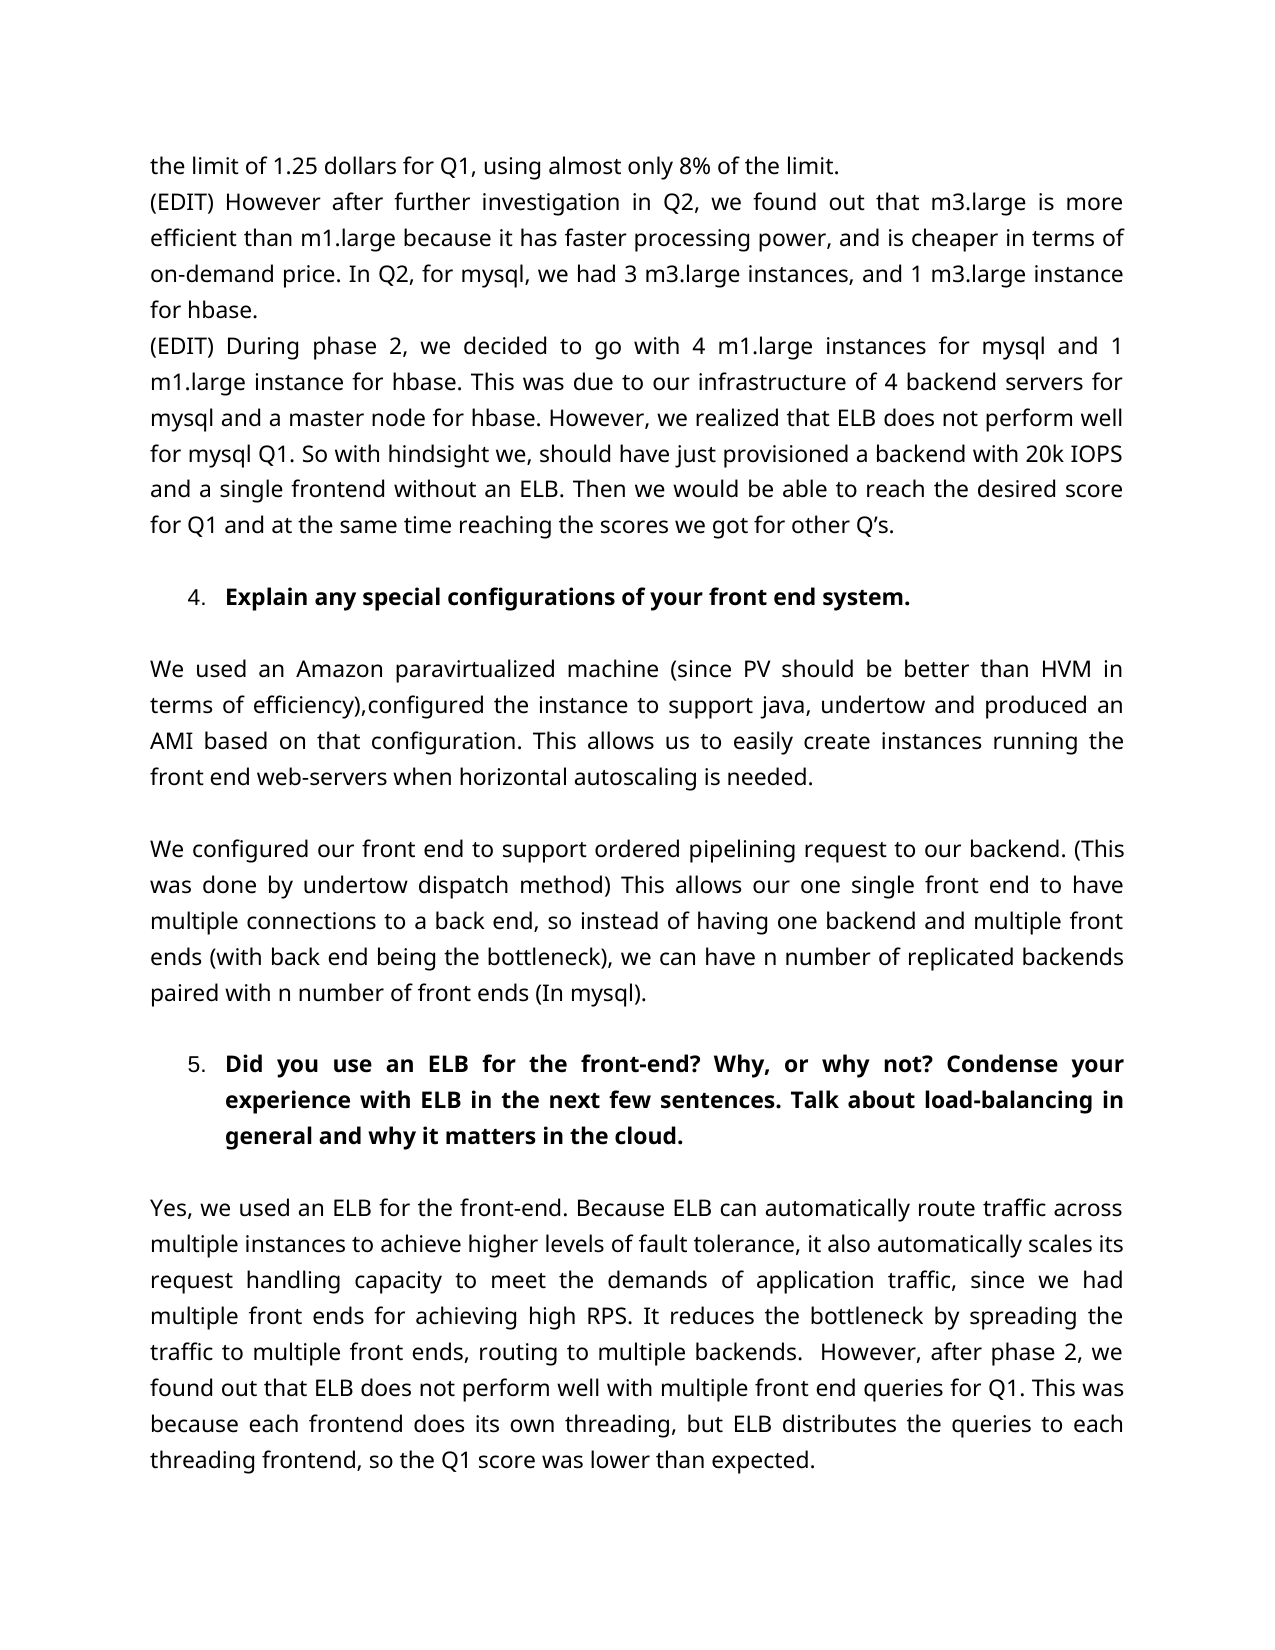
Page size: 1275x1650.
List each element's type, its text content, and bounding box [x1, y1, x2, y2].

text We configured our front end to support ordered p​ipelining r​equest to our backend. (This was done by undertow dispatch method) This allows our one single front end to have multiple connections to a back end, so instead of having one backend and multiple front ends (with back end being the bottleneck), we can have n number of replicated backends paired with n number of front ends (In mysql). [150, 833, 1125, 1008]
text Yes, we used an ELB for the front-end. Because ELB can automatically route traffic across multiple instances to achieve higher levels of fault tolerance, it also automatically scales its request handling capacity to meet the demands of application traffic, since we had multiple front ends for achieving high RPS. It reduces the bottleneck by spreading the traffic to multiple front ends, routing to multiple backends. However, after phase 2, we found out that ELB does not perform well with multiple front end queries for Q1. This was because each frontend does its own threading, but ELB distributes the queries to each threading frontend, so the Q1 score was lower than expected. [150, 1192, 1125, 1475]
text (EDIT) During phase 2, we decided to go with 4 m1.large instances for mysql and 1 m1.large instance for hbase. This was due to our infrastructure of 4 backend servers for mysql and a master node for hbase. However, we realized that ELB does not perform well for mysql Q1. So with hindsight we, should have just provisioned a backend with 20k IOPS and a single frontend without an ELB. Then we would be able to reach the desired score for Q1 and at the same time reaching the scores we got for other Q’s. [150, 330, 1125, 541]
list Did you use an ELB for the front-end? Why, or why not? Condense your experience with ELB in the next few sentences. Talk about load-balancing in general and why it matters in the cloud. [187, 1048, 1125, 1152]
text the limit of 1.25 dollars for Q1, using almost only 8% of the limit. [150, 150, 1125, 181]
list Explain any special configurations of your front end system. [187, 581, 1125, 612]
text We used an Amazon paravirtualized machine (since PV should be better than HVM in terms of efficiency),​configured the instance to support java, undertow and produced an AMI based on that configuration. This allows us to easily create instances running the front end web-servers when horizontal autoscaling is needed. [150, 653, 1125, 792]
text (EDIT) However after further investigation in Q2, we found out that m3.large is more efficient than m1.large because it has faster processing power, and is cheaper in terms of on-demand price. In Q2, for mysql, we had 3 m3.large instances, and 1 m3.large instance for hbase. [150, 186, 1125, 325]
